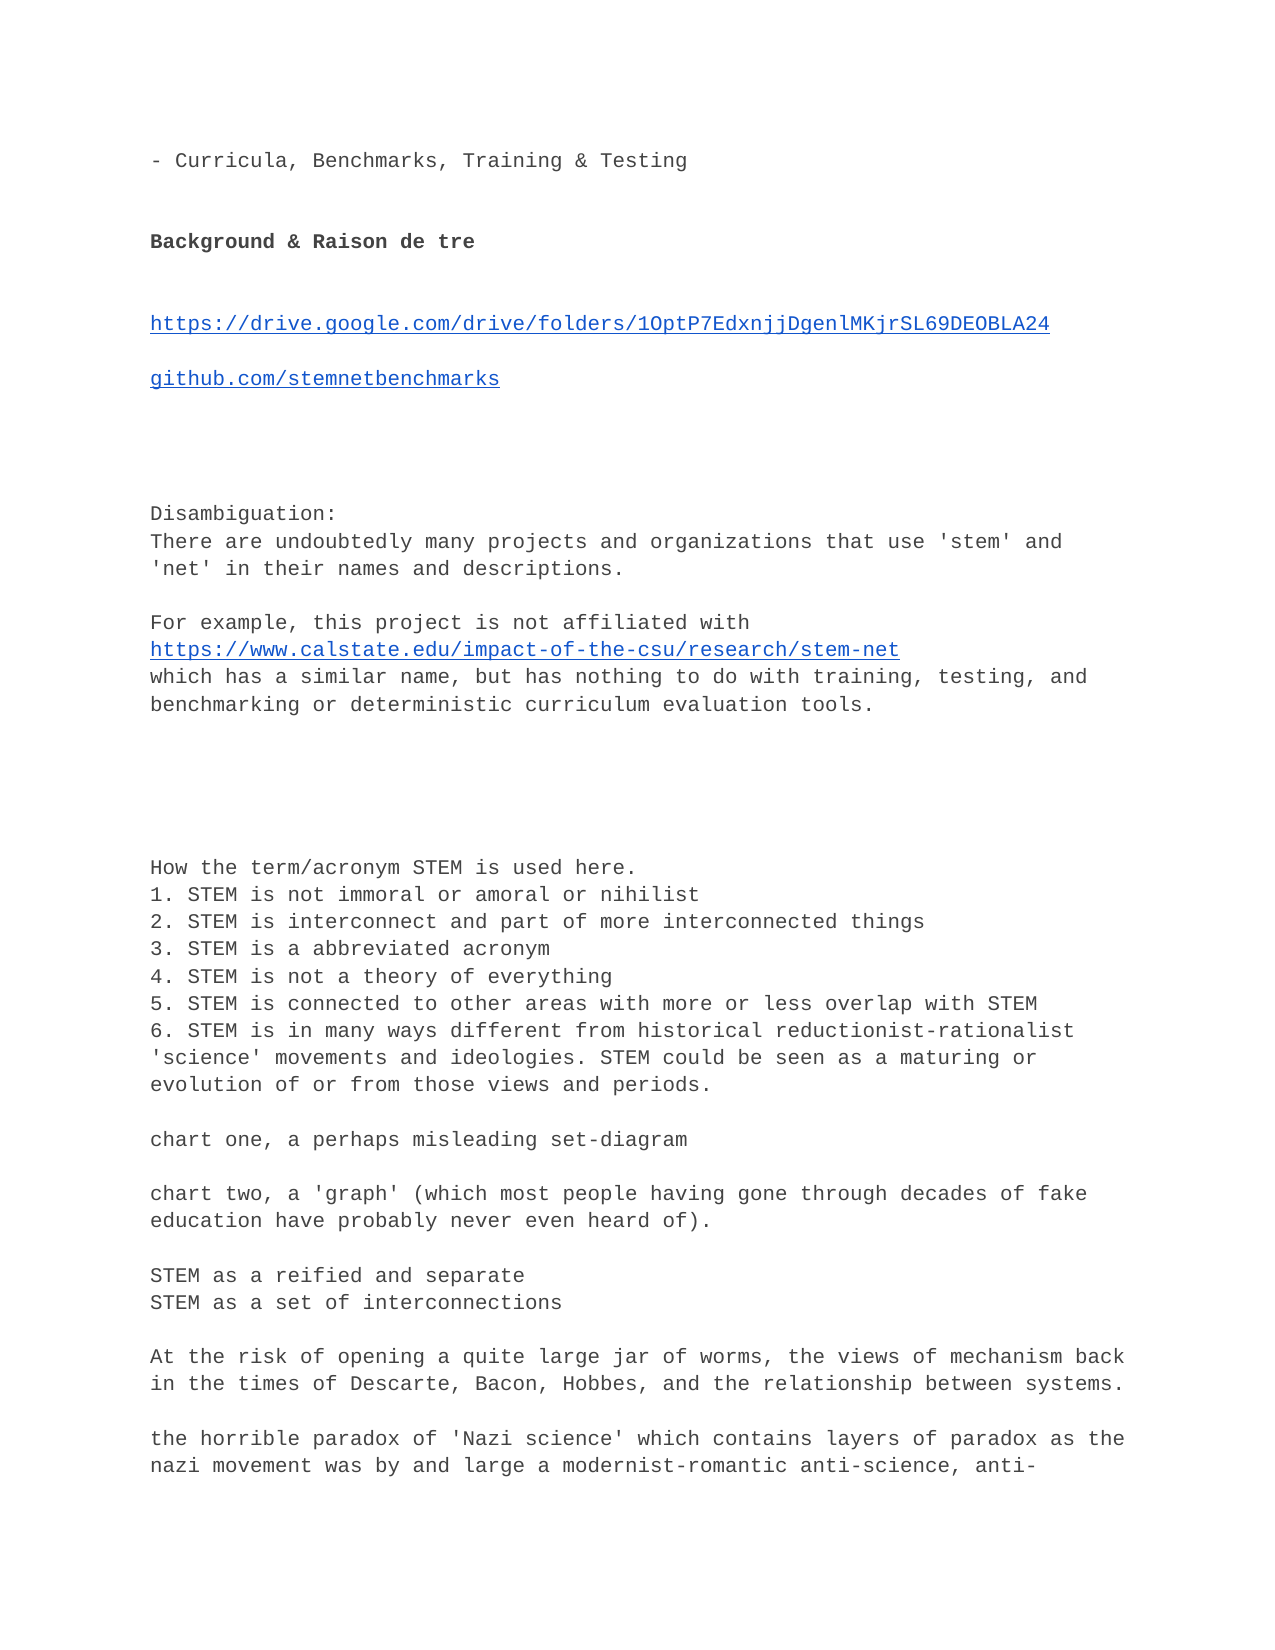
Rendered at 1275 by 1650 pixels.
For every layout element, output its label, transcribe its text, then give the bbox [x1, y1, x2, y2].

text 1. STEM is not immoral or amoral or nihilist [150, 884, 1125, 908]
text github.com/stemnetbenchmarks [150, 367, 1125, 391]
text 3. STEM is a abbreviated acronym [150, 938, 1125, 962]
text https://www.calstate.edu/impact-of-the-csu/research/stem-net [150, 639, 1125, 663]
text 4. STEM is not a theory of everything [150, 966, 1125, 989]
text 5. STEM is connected to other areas with more or less overlap with STEM [150, 993, 1125, 1016]
text STEM as a set of interconnections [150, 1292, 1125, 1316]
text There are undoubtedly many projects and organizations that use 'stem' and 'net' in their names and descriptions. [150, 531, 1125, 581]
text the horrible paradox of 'Nazi science' which contains layers of paradox as the nazi movement was by and large a modernist-romantic anti-science, anti- [150, 1428, 1125, 1479]
text Disambiguation: [150, 503, 1125, 527]
text At the risk of opening a quite large jar of worms, the views of mechanism back in the times of Descarte, Bacon, Hobbes, and the relationship between systems. [150, 1346, 1125, 1397]
text chart two, a 'graph' (which most people having gone through decades of fake education have probably never even heard of). [150, 1183, 1125, 1234]
text For example, this project is not affiliated with [150, 612, 1125, 636]
text How the term/acronym STEM is used here. [150, 857, 1125, 881]
text Background & Raison de tre [150, 232, 1125, 255]
text 2. STEM is interconnect and part of more interconnected things [150, 911, 1125, 935]
text STEM as a reified and separate [150, 1265, 1125, 1288]
text which has a similar name, but has nothing to do with training, testing, and benchmarking or deterministic curriculum evaluation tools. [150, 667, 1125, 717]
text chart one, a perhaps misleading set-diagram [150, 1129, 1125, 1152]
text - Curricula, Benchmarks, Training & Testing [150, 150, 1125, 174]
text https://drive.google.com/drive/folders/1OptP7EdxnjjDgenlMKjrSL69DEOBLA24 [150, 313, 1125, 337]
text 6. STEM is in many ways different from historical reductionist-rationalist 'science' movements and ideologies. STEM could be seen as a maturing or evolution of or from those views and periods. [150, 1020, 1125, 1098]
